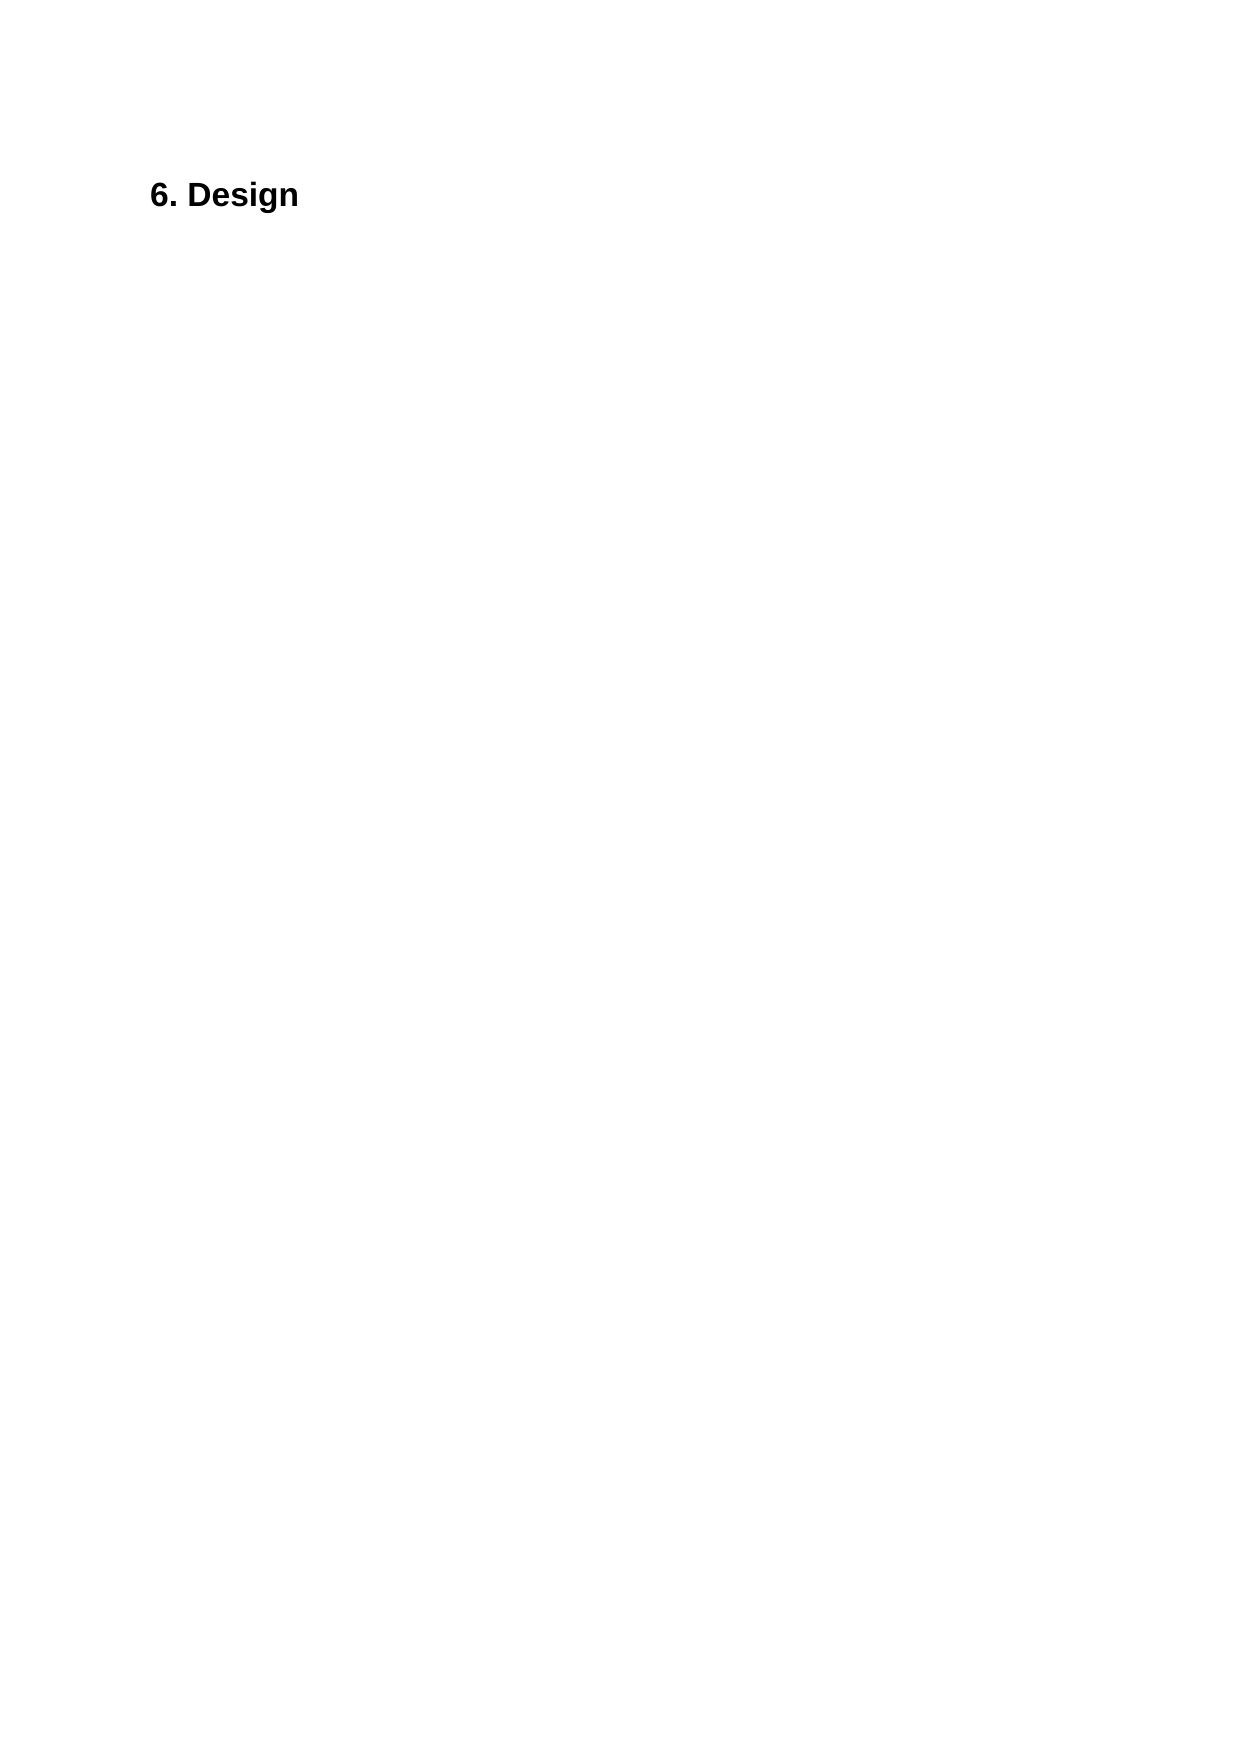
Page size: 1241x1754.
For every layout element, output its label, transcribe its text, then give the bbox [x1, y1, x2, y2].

subtitle 6. Design [150, 175, 1090, 214]
